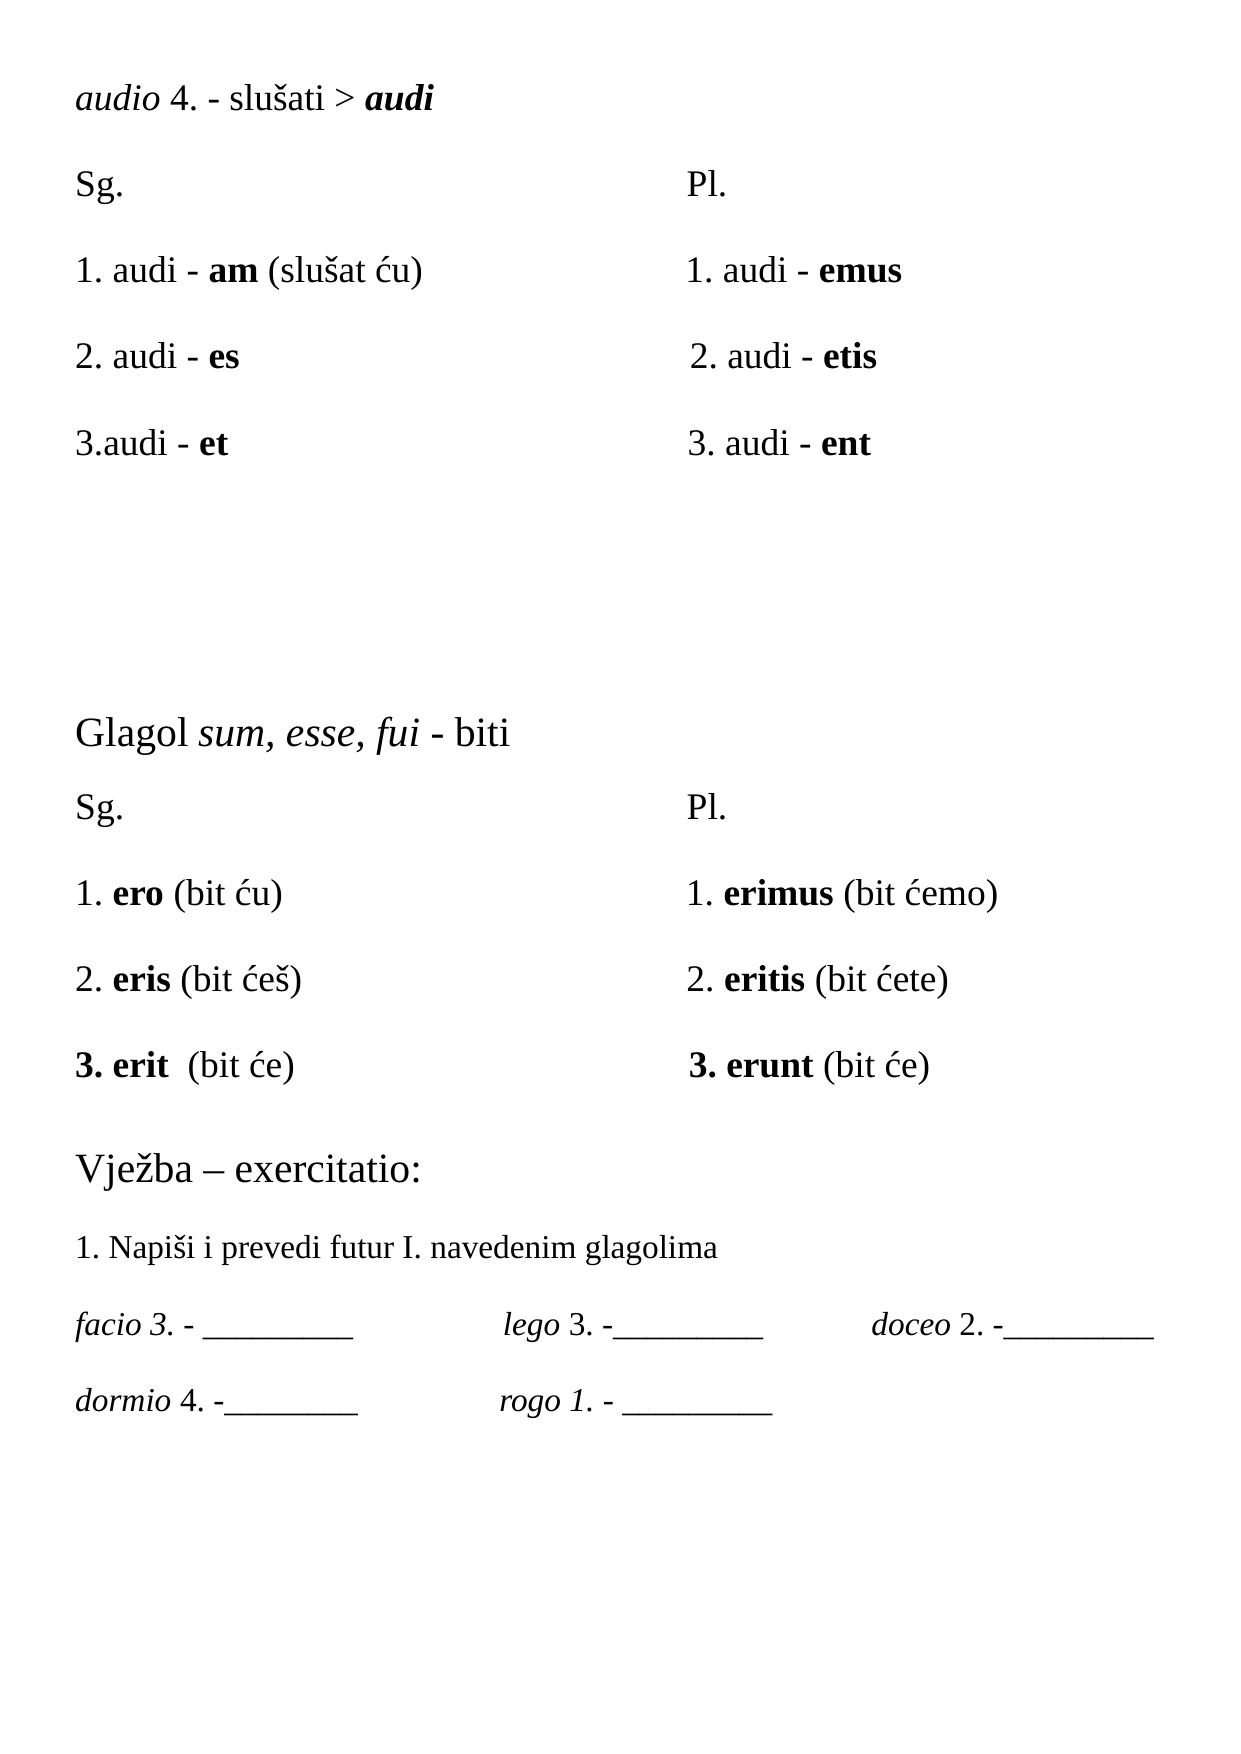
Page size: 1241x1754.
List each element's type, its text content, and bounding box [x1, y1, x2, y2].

text audio 4. - slušati > audi [75, 75, 1165, 118]
text 1. audi - am (slušat ću) 1. audi - emus [75, 247, 1165, 291]
text 3.audi - et 3. audi - ent [75, 420, 1165, 463]
text Vježba – exercitatio: [75, 1143, 1165, 1191]
text 1. ero (bit ću) 1. erimus (bit ćemo) [75, 870, 1165, 913]
text Glagol sum, esse, fui - biti [75, 707, 1165, 755]
text 3. erit (bit će) 3. erunt (bit će) [75, 1043, 1165, 1086]
text dormio 4. -________ rogo 1. - _________ [75, 1381, 1165, 1419]
text facio 3. - _________ lego 3. -_________ doceo 2. -_________ [75, 1304, 1165, 1342]
text Sg. Pl. [75, 784, 1165, 827]
text 2. eris (bit ćeš) 2. eritis (bit ćete) [75, 957, 1165, 1000]
text Sg. Pl. [75, 161, 1165, 204]
text 1. Napiši i prevedi futur I. navedenim glagolima [75, 1227, 1165, 1266]
text 2. audi - es 2. audi - etis [75, 334, 1165, 377]
